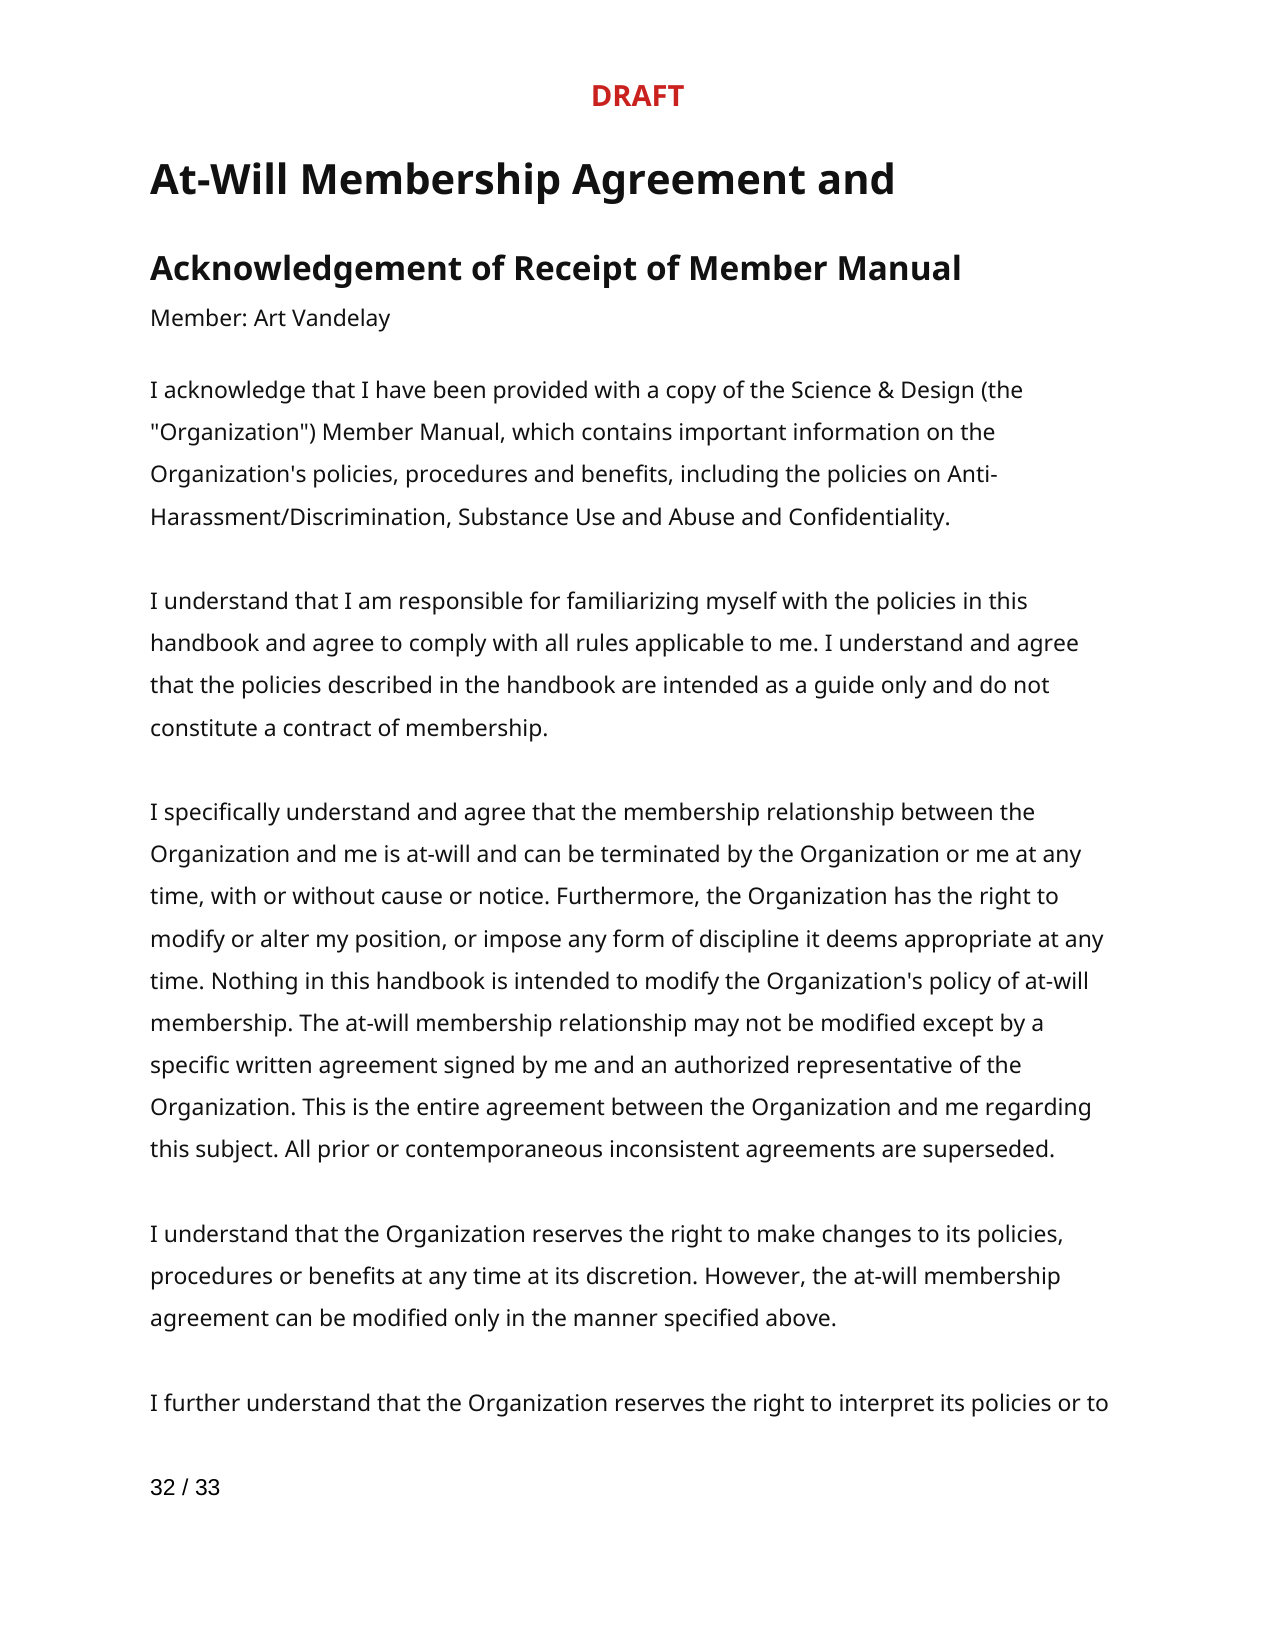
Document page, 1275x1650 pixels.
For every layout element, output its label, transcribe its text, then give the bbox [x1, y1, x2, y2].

text I further understand that the Organization reserves the right to interpret its policies or to [150, 1387, 1125, 1418]
subtitle Acknowledgement of Receipt of Member Manual [150, 244, 1125, 290]
text I understand that the Organization reserves the right to make changes to its policies, procedures or benefits at any time at its discretion. However, the at-will membership agreement can be modified only in the manner specified above. [150, 1218, 1125, 1333]
subtitle At-Will Membership Agreement and [150, 150, 1125, 207]
text I understand that I am responsible for familiarizing myself with the policies in this handbook and agree to comply with all rules applicable to me. I understand and agree that the policies described in the handbook are intended as a guide only and do not [150, 585, 1125, 701]
text I acknowledge that I have been provided with a copy of the Science & Design (the "Organization") Member Manual, which contains important information on the Organization's policies, procedures and benefits, including the policies on Anti-Harassment/Discrimination, Substance Use and Abuse and Confidentiality. [150, 374, 1125, 532]
text Member: Art Vandelay [150, 302, 1125, 333]
text constitute a contract of membership. [150, 712, 1125, 743]
text I specifically understand and agree that the membership relationship between the Organization and me is at-will and can be terminated by the Organization or me at any time, with or without cause or notice. Furthermore, the Organization has the right to modify or alter my position, or impose any form of discipline it deems appropriate at any time. Nothing in this handbook is intended to modify the Organization's policy of at-will membership. The at-will membership relationship may not be modified except by a specific written agreement signed by me and an authorized representative of the Organization. This is the entire agreement between the Organization and me regarding this subject. All prior or contemporaneous inconsistent agreements are superseded. [150, 796, 1125, 1165]
